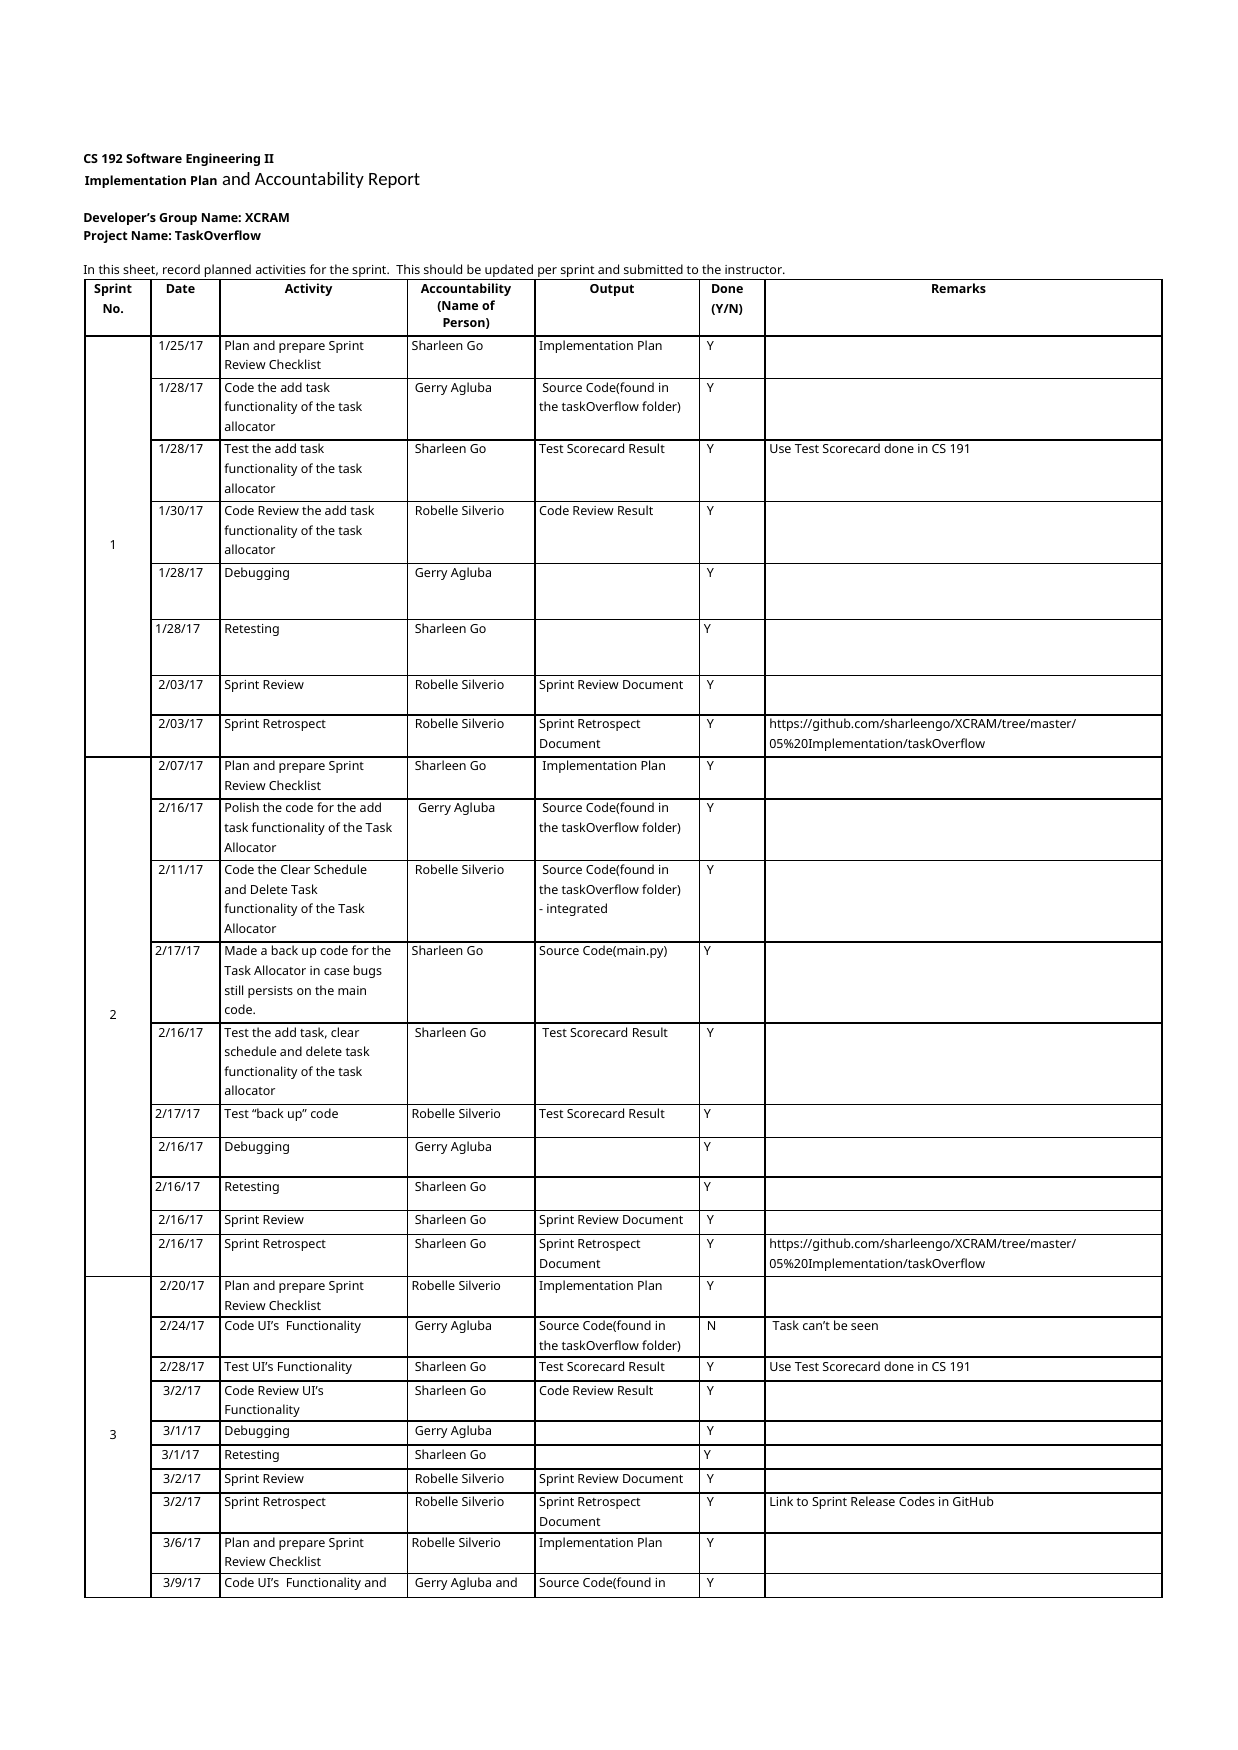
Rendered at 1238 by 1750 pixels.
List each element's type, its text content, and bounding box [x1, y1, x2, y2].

table_cell Retesting [221, 1178, 407, 1210]
table_cell 2/17/17 [152, 1105, 219, 1137]
table_cell Y [700, 379, 764, 439]
table_cell 2/20/17 [152, 1277, 219, 1316]
table_cell Y [700, 502, 764, 562]
table_cell 3/6/17 [152, 1534, 219, 1573]
table_cell Task can’t be seen [766, 1318, 1161, 1356]
table_cell Polish the code for the add task functionality of the Task Allocator [221, 800, 407, 860]
table_cell 2/16/17 [152, 1211, 219, 1233]
table_cell 2/16/17 [152, 1024, 219, 1103]
table_cell Robelle Silverio [408, 676, 534, 714]
table_cell [536, 1446, 699, 1468]
table_cell Sprint Retrospect [221, 716, 407, 756]
table_cell 3/9/17 [152, 1574, 219, 1596]
table_cell Sprint Retrospect [221, 1494, 407, 1532]
table_cell 3/1/17 [152, 1422, 219, 1444]
table_cell Robelle Silverio [408, 1105, 534, 1137]
table_cell Y [700, 1235, 764, 1276]
table_cell Test the add task functionality of the task allocator [221, 441, 407, 501]
table_cell Debugging [221, 1422, 407, 1444]
text Implementation Plan and Accountability Report [84, 168, 1087, 191]
table_cell 2 [86, 758, 150, 1276]
table_cell Use Test Scorecard done in CS 191 [766, 441, 1161, 501]
table_cell [766, 1211, 1161, 1233]
table_cell 3/2/17 [152, 1382, 219, 1420]
table_cell 3 [86, 1277, 150, 1596]
table_cell Y [700, 564, 764, 618]
table_cell Y [700, 1422, 764, 1444]
table_cell [766, 676, 1161, 714]
table_cell Test Scorecard Result [536, 1105, 699, 1137]
table_header Remarks [766, 280, 1161, 335]
table_cell [536, 1422, 699, 1444]
table_cell Sharleen Go [408, 1178, 534, 1210]
table_cell Debugging [221, 1138, 407, 1176]
table_cell Robelle Silverio [408, 1470, 534, 1492]
table_cell [766, 502, 1161, 562]
table_cell Robelle Silverio [408, 1534, 534, 1573]
table_cell Debugging [221, 564, 407, 618]
table_cell Robelle Silverio [408, 502, 534, 562]
table_cell [766, 1382, 1161, 1420]
table_cell Y [700, 1138, 764, 1176]
table_cell Sharleen Go [408, 441, 534, 501]
table_cell 2/07/17 [152, 758, 219, 798]
table_cell Sharleen Go [408, 1211, 534, 1233]
table_cell Gerry Agluba and [408, 1574, 534, 1596]
table_cell Code the add task functionality of the task allocator [221, 379, 407, 439]
table_cell [766, 1574, 1161, 1596]
table_cell Y [700, 1277, 764, 1316]
table_cell Y [700, 1358, 764, 1380]
table_cell Sprint Review Document [536, 676, 699, 714]
table_cell 3/1/17 [152, 1446, 219, 1468]
table_cell Robelle Silverio [408, 1277, 534, 1316]
table_cell [766, 337, 1161, 377]
table_cell 3/2/17 [152, 1470, 219, 1492]
table_cell 1 [86, 337, 150, 756]
table_cell 2/03/17 [152, 716, 219, 756]
table_cell Source Code(found in [536, 1574, 699, 1596]
table_cell [766, 1422, 1161, 1444]
table_cell Use Test Scorecard done in CS 191 [766, 1358, 1161, 1380]
table_cell 2/16/17 [152, 1178, 219, 1210]
table_cell Test Scorecard Result [536, 1358, 699, 1380]
table_cell Sharleen Go [408, 1382, 534, 1420]
table_cell Sprint Review Document [536, 1470, 699, 1492]
table_cell Y [700, 716, 764, 756]
text CS 192 Software Engineering II [83, 150, 1089, 167]
table_cell Sprint Review [221, 1470, 407, 1492]
table_cell Y [700, 441, 764, 501]
table_header Activity [221, 280, 407, 335]
table_header Date [152, 280, 219, 335]
table_header Output [536, 280, 699, 335]
table_cell Sprint Review [221, 676, 407, 714]
table_cell Y [700, 337, 764, 377]
table_cell Sharleen Go [408, 943, 534, 1022]
table_cell Code the Clear Schedule and Delete Task functionality of the Task Allocator [221, 861, 407, 941]
table_cell [536, 564, 699, 618]
table_cell Test “back up” code [221, 1105, 407, 1137]
table_cell Sharleen Go [408, 1446, 534, 1468]
table_cell [766, 1105, 1161, 1137]
table_cell Y [700, 1178, 764, 1210]
table_cell Sprint Retrospect Document [536, 1494, 699, 1532]
table_cell Sharleen Go [408, 1235, 534, 1276]
table_cell Sprint Retrospect Document [536, 1235, 699, 1276]
table_cell Test Scorecard Result [536, 1024, 699, 1103]
table_cell Code Review Result [536, 502, 699, 562]
table_header Accountability (Name of Person) [408, 280, 534, 335]
table_cell [766, 1178, 1161, 1210]
table_cell 2/17/17 [152, 943, 219, 1022]
text In this sheet, record planned activities for the sprint. This should be updated per sprint and submitted to the instructor. [83, 261, 1089, 278]
table_cell Sharleen Go [408, 1358, 534, 1380]
table_cell Y [700, 1105, 764, 1137]
table_cell Implementation Plan [536, 1277, 699, 1316]
table_cell 1/25/17 [152, 337, 219, 377]
table_cell Robelle Silverio [408, 1494, 534, 1532]
table_cell [766, 800, 1161, 860]
table_cell Test UI’s Functionality [221, 1358, 407, 1380]
table_cell Test Scorecard Result [536, 441, 699, 501]
table_cell 3/2/17 [152, 1494, 219, 1532]
table_cell [766, 564, 1161, 618]
table_cell Retesting [221, 620, 407, 674]
table_cell 2/16/17 [152, 800, 219, 860]
table_cell https://github.com/sharleengo/XCRAM/tree/master/05%20Implementation/taskOverflow [766, 716, 1161, 756]
table_cell Y [700, 1382, 764, 1420]
table_cell Sharleen Go [408, 337, 534, 377]
table_cell Y [700, 1534, 764, 1573]
table_cell Source Code(found in the taskOverflow folder) [536, 800, 699, 860]
table_cell Implementation Plan [536, 758, 699, 798]
table_cell Gerry Agluba [408, 1318, 534, 1356]
table_cell Y [700, 1574, 764, 1596]
table_cell [766, 861, 1161, 941]
table_cell Gerry Agluba [408, 1422, 534, 1444]
table_cell Y [700, 676, 764, 714]
table_cell 2/03/17 [152, 676, 219, 714]
table_cell [536, 1138, 699, 1176]
table_cell [766, 758, 1161, 798]
table_cell Plan and prepare Sprint Review Checklist [221, 1534, 407, 1573]
table_cell Robelle Silverio [408, 716, 534, 756]
table_cell [766, 1534, 1161, 1573]
table_cell Source Code(found in the taskOverflow folder) [536, 1318, 699, 1356]
table_cell Y [700, 1446, 764, 1468]
table_cell Plan and prepare Sprint Review Checklist [221, 758, 407, 798]
table_cell Implementation Plan [536, 337, 699, 377]
table_cell [766, 620, 1161, 674]
table_cell Code UI’s Functionality [221, 1318, 407, 1356]
table_cell Y [700, 758, 764, 798]
table_cell https://github.com/sharleengo/XCRAM/tree/master/05%20Implementation/taskOverflow [766, 1235, 1161, 1276]
table_cell 1/28/17 [152, 620, 219, 674]
table_cell 2/24/17 [152, 1318, 219, 1356]
table_cell Link to Sprint Release Codes in GitHub [766, 1494, 1161, 1532]
table_header Sprint No. [86, 280, 150, 335]
table_cell Plan and prepare Sprint Review Checklist [221, 337, 407, 377]
table_cell Made a back up code for the Task Allocator in case bugs still persists on the main code. [221, 943, 407, 1022]
table_header Done (Y/N) [700, 280, 764, 335]
table_cell Source Code(found in the taskOverflow folder) - integrated [536, 861, 699, 941]
table_cell Source Code(found in the taskOverflow folder) [536, 379, 699, 439]
table_cell 1/28/17 [152, 564, 219, 618]
table_cell [766, 379, 1161, 439]
table_cell 1/28/17 [152, 441, 219, 501]
table_cell Sharleen Go [408, 620, 534, 674]
table_cell [766, 943, 1161, 1022]
table_cell Y [700, 800, 764, 860]
table_cell [766, 1277, 1161, 1316]
table_cell 2/11/17 [152, 861, 219, 941]
table_cell Test the add task, clear schedule and delete task functionality of the task allocator [221, 1024, 407, 1103]
table_cell Plan and prepare Sprint Review Checklist [221, 1277, 407, 1316]
table_cell Y [700, 943, 764, 1022]
table_cell Y [700, 1024, 764, 1103]
table_cell Y [700, 1494, 764, 1532]
table_cell Sprint Retrospect [221, 1235, 407, 1276]
table_cell Y [700, 861, 764, 941]
table_cell Gerry Agluba [408, 564, 534, 618]
table_cell Y [700, 1470, 764, 1492]
table_cell Code Review the add task functionality of the task allocator [221, 502, 407, 562]
table_cell [766, 1138, 1161, 1176]
table_cell Y [700, 1211, 764, 1233]
table_cell 1/30/17 [152, 502, 219, 562]
table_cell Implementation Plan [536, 1534, 699, 1573]
table_cell Gerry Agluba [408, 800, 534, 860]
table_cell [536, 620, 699, 674]
table_cell Y [700, 620, 764, 674]
table_cell Code UI’s Functionality and [221, 1574, 407, 1596]
table_cell [536, 1178, 699, 1210]
table_cell Code Review UI’s Functionality [221, 1382, 407, 1420]
table_cell 2/16/17 [152, 1235, 219, 1276]
text Project Name: TaskOverflow [83, 227, 1089, 244]
table_cell Retesting [221, 1446, 407, 1468]
table_cell N [700, 1318, 764, 1356]
table_cell Code Review Result [536, 1382, 699, 1420]
table_cell 2/16/17 [152, 1138, 219, 1176]
table_cell [766, 1470, 1161, 1492]
table_cell 2/28/17 [152, 1358, 219, 1380]
table_cell Sprint Retrospect Document [536, 716, 699, 756]
table_cell [766, 1446, 1161, 1468]
table_cell Gerry Agluba [408, 379, 534, 439]
table_cell Source Code(main.py) [536, 943, 699, 1022]
table_cell [766, 1024, 1161, 1103]
table_cell Sharleen Go [408, 758, 534, 798]
table_cell Gerry Agluba [408, 1138, 534, 1176]
table_cell 1/28/17 [152, 379, 219, 439]
table_cell Robelle Silverio [408, 861, 534, 941]
table_cell Sprint Review Document [536, 1211, 699, 1233]
text Developer’s Group Name: XCRAM [83, 209, 1089, 226]
table_cell Sprint Review [221, 1211, 407, 1233]
table_cell Sharleen Go [408, 1024, 534, 1103]
